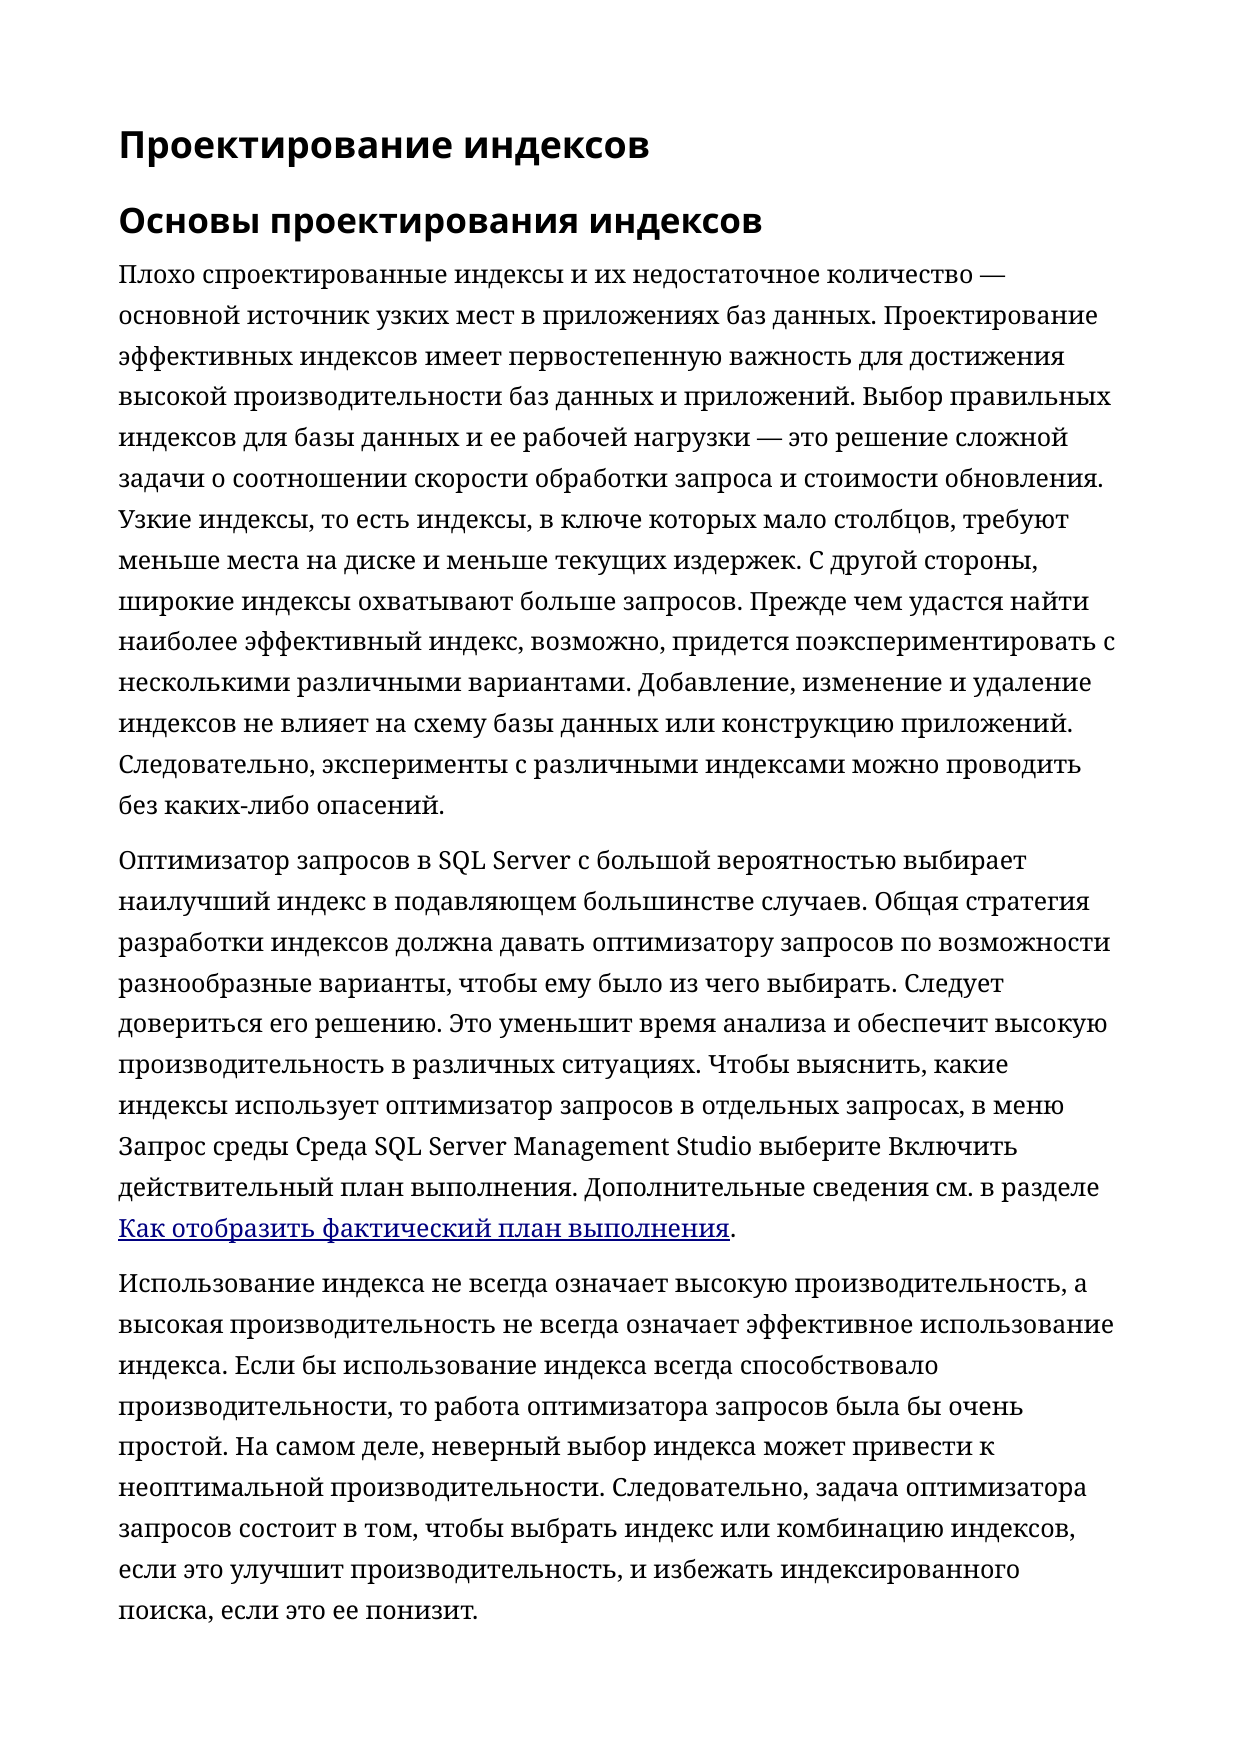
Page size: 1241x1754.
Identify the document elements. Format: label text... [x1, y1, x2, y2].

subtitle Основы проектирования индексов [118, 196, 1122, 244]
subtitle Проектирование индексов [118, 118, 1122, 169]
text Использование индекса не всегда означает высокую производительность, а высокая производительность не всегда означает эффективное использование индекса. Если бы использование индекса всегда способствовало производительности, то работа оптимизатора запросов была бы очень простой. На самом деле, неверный выбор индекса может привести к неоптимальной производительности. Следовательно, задача оптимизатора запросов состоит в том, чтобы выбрать индекс или комбинацию индексов, если это улучшит производительность, и избежать индексированного поиска, если это ее понизит. [118, 1266, 1122, 1626]
text Плохо спроектированные индексы и их недостаточное количество — основной источник узких мест в приложениях баз данных. Проектирование эффективных индексов имеет первостепенную важность для достижения высокой производительности баз данных и приложений. Выбор правильных индексов для базы данных и ее рабочей нагрузки — это решение сложной задачи о соотношении скорости обработки запроса и стоимости обновления. Узкие индексы, то есть индексы, в ключе которых мало столбцов, требуют меньше места на диске и меньше текущих издержек. С другой стороны, широкие индексы охватывают больше запросов. Прежде чем удастся найти наиболее эффективный индекс, возможно, придется поэкспериментировать с несколькими различными вариантами. Добавление, изменение и удаление индексов не влияет на схему базы данных или конструкцию приложений. Следовательно, эксперименты с различными индексами можно проводить без каких-либо опасений. [118, 256, 1122, 821]
text Оптимизатор запросов в SQL Server с большой вероятностью выбирает наилучший индекс в подавляющем большинстве случаев. Общая стратегия разработки индексов должна давать оптимизатору запросов по возможности разнообразные варианты, чтобы ему было из чего выбирать. Следует довериться его решению. Это уменьшит время анализа и обеспечит высокую производительность в различных ситуациях. Чтобы выяснить, какие индексы использует оптимизатор запросов в отдельных запросах, в меню Запрос среды Среда SQL Server Management Studio выберите Включить действительный план выполнения. Дополнительные сведения см. в разделе Как отобразить фактический план выполнения. [118, 843, 1122, 1244]
